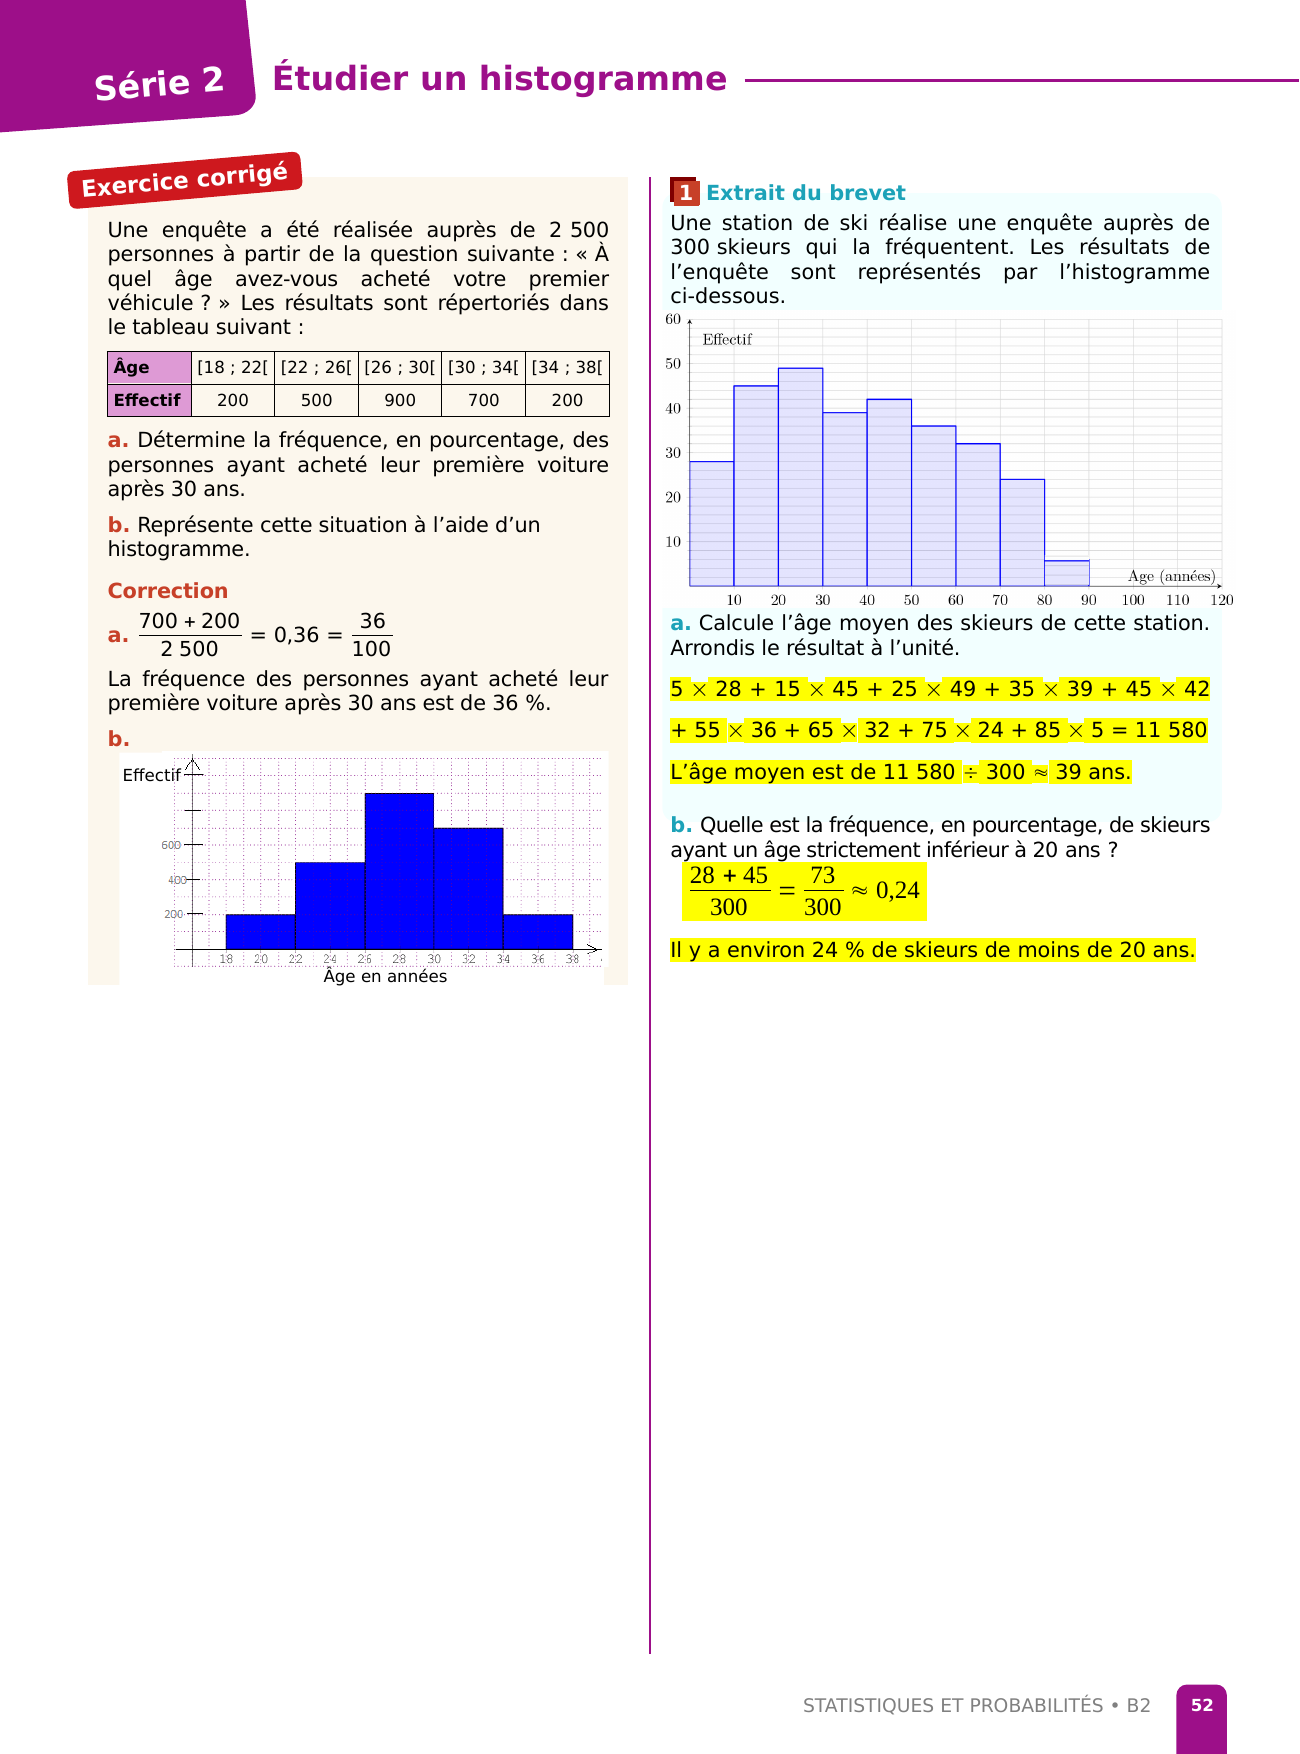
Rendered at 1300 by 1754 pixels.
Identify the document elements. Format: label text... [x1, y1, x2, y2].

table_cell Effectif [108, 385, 191, 416]
subtitle Extrait du brevet [696, 177, 1211, 193]
table_header [26 ; 30[ [359, 352, 441, 383]
table_cell 500 [275, 385, 358, 416]
list Représente cette situation à l’aide d’un histogramme. [107, 513, 609, 562]
table_cell 200 [526, 385, 609, 416]
table_header [18 ; 22[ [192, 352, 274, 383]
table_cell 700 [442, 385, 525, 416]
text b. Quelle est la fréquence, en pourcentage, de skieurs ayant un âge strictement inférieur à 20 ans ? [670, 821, 1211, 862]
list = 0,36 = [107, 610, 609, 661]
table_cell 200 [192, 385, 274, 416]
picture [155, 751, 609, 971]
text Correction [107, 579, 609, 604]
list Détermine la fréquence, en pourcentage, des personnes ayant acheté leur première voiture après 30 ans. [107, 428, 609, 501]
table_header [30 ; 34[ [442, 352, 525, 383]
list La fréquence des personnes ayant acheté leur première voiture après 30 ans est de 36 %. [107, 667, 609, 716]
list Il y a environ 24 % de skieurs de moins de 20 ans. [670, 921, 1211, 962]
table_header Âge [108, 352, 191, 383]
table_cell 900 [359, 385, 441, 416]
picture [662, 310, 1236, 608]
text Une enquête a été réalisée auprès de 2 500 personnes à partir de la question suivante : « À quel âge avez-vous acheté votre premier véhicule ? » Les résultats sont répertoriés dans le tableau suivant : [107, 218, 609, 339]
table_header [22 ; 26[ [275, 352, 358, 383]
table_header [34 ; 38[ [526, 352, 609, 383]
